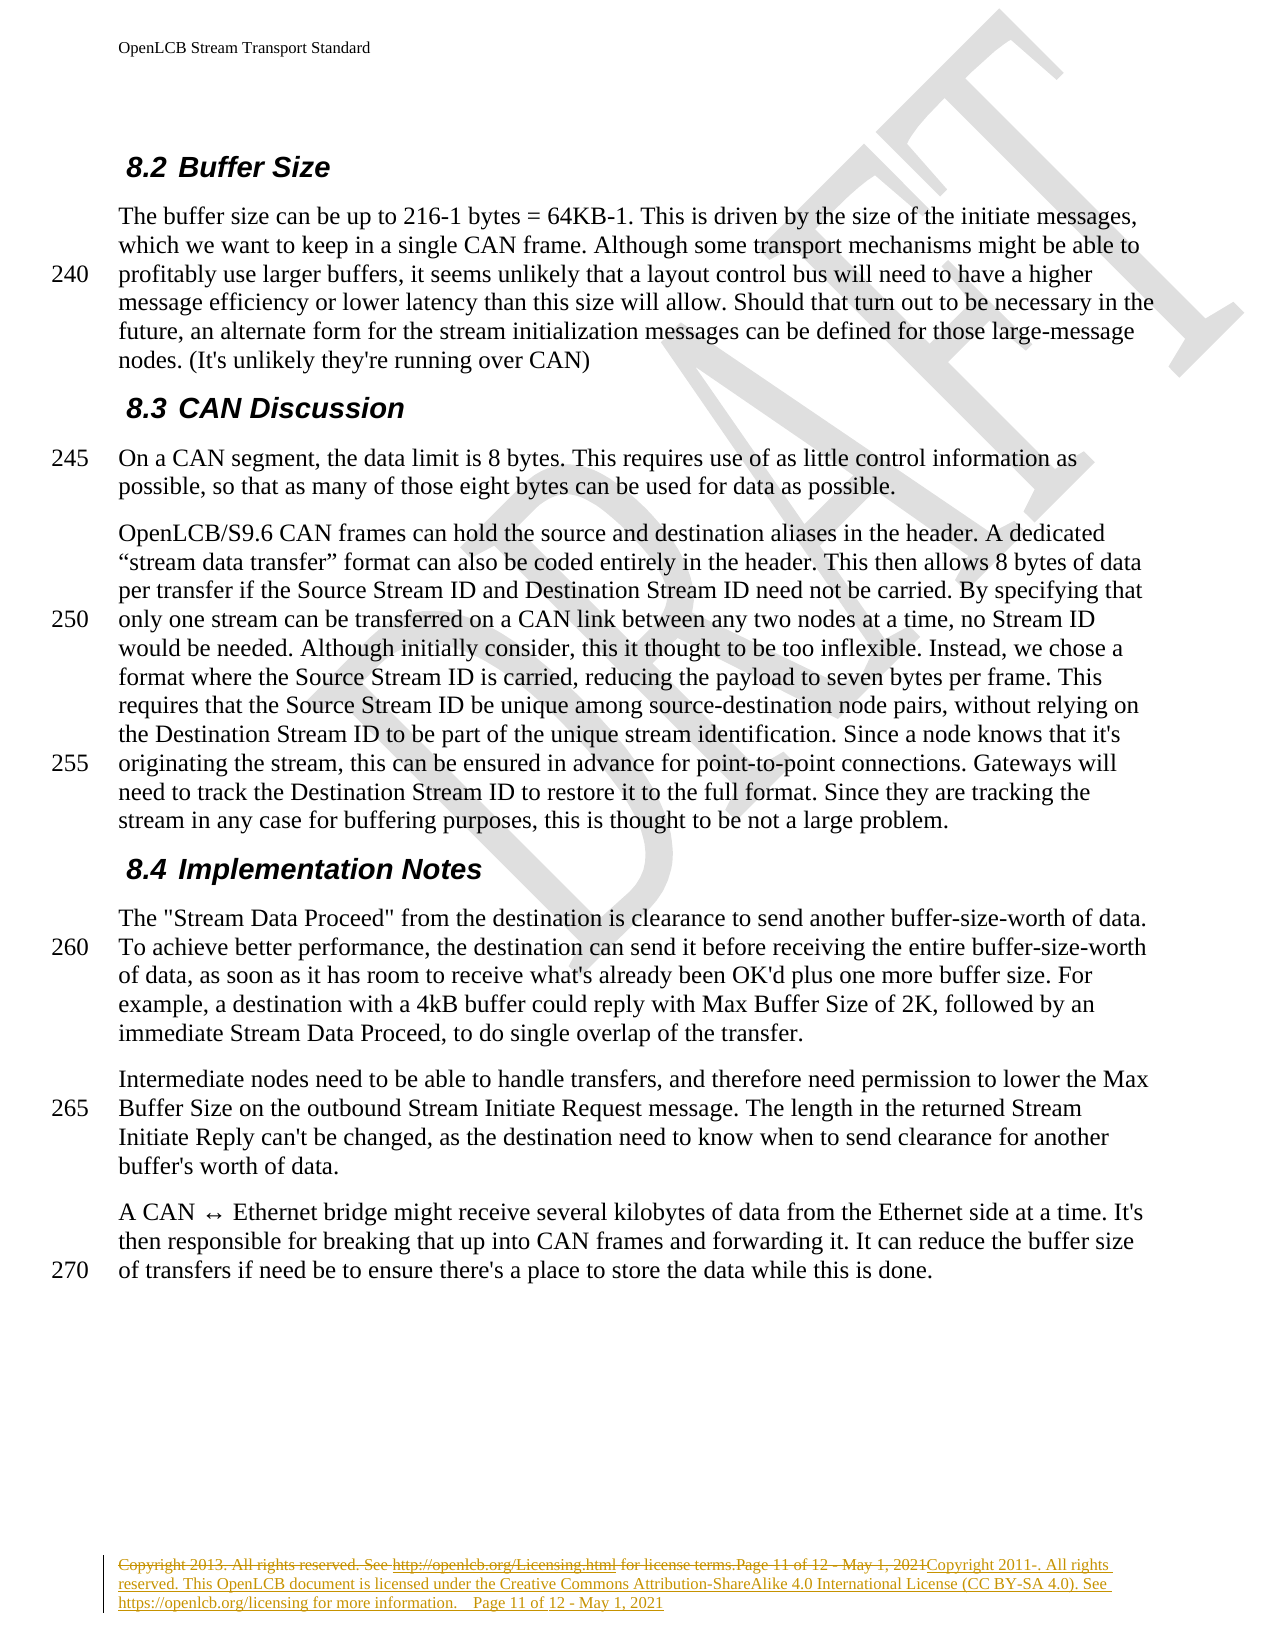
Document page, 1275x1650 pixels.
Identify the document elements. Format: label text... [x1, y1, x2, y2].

subtitle CAN Discussion [118, 391, 717, 425]
text On a CAN segment, the data limit is 8 bytes. This requires use of as little control information as possible, so that as many of those eight bytes can be used for data as possible. [118, 443, 768, 500]
subtitle [914, 150, 1028, 183]
text OpenLCB/S9.6 CAN frames can hold the source and destination aliases in the header. A dedicated “stream data transfer” format can also be coded entirely in the header. This then allows 8 bytes of data per transfer if the Source Stream ID and Destination Stream ID need not be carried. By specifying that only one stream can be transferred on a CAN link between any two nodes at a time, no Stream ID would be needed. Although initially consider, this it thought to be too inflexible. Instead, we chose a format where the Source Stream ID is carried, reducing the payload to seven bytes per frame. This requires that the Source Stream ID be unique among source-destination node pairs, without relying on the Destination Stream ID to be part of the unique stream identification. Since a node knows that it's originating the stream, this can be ensured in advance for point-to-point connections. Gateways will need to track the Destination Stream ID to restore it to the full format. Since they are tracking the stream in any case for buffering purposes, this is thought to be not a large problem. [118, 518, 1157, 834]
subtitle Implementation Notes [118, 852, 522, 885]
text The buffer size can be up to 216-1 bytes = 64KB-1. This is driven by the size of the initiate messages, which we want to keep in a single CAN frame. Although some transport mechanisms might be able to profitably use larger buffers, it seems unlikely that a layout control bus will need to have a higher message efficiency or lower latency than this size will allow. Should that turn out to be necessary in the future, an alternate form for the stream initialization messages can be defined for those large-message nodes. (It's unlikely they're running over CAN) [816, 201, 1157, 374]
text On a CAN segment, the data limit is 8 bytes. This requires use of as little control information as possible, so that as many of those eight bytes can be used for data as possible. [749, 443, 852, 500]
subtitle [532, 852, 645, 885]
subtitle Buffer Size [118, 150, 856, 183]
text Intermediate nodes need to be able to handle transfers, and therefore need permission to lower the Max Buffer Size on the outbound Stream Initiate Request message. The length in the returned Stream Initiate Reply can't be changed, as the destination need to know when to send clearance for another buffer's worth of data. [118, 1064, 1157, 1179]
subtitle [667, 852, 1157, 885]
subtitle [713, 391, 778, 425]
subtitle [784, 391, 969, 425]
text On a CAN segment, the data limit is 8 bytes. This requires use of as little control information as possible, so that as many of those eight bytes can be used for data as possible. [861, 443, 1034, 500]
text A CAN ↔ Ethernet bridge might receive several kilobytes of data from the Ethernet side at a time. It's then responsible for breaking that up into CAN frames and forwarding it. It can reduce the buffer size of transfers if need be to ensure there's a place to store the data while this is done. [118, 1197, 1157, 1283]
subtitle [1038, 150, 1157, 183]
text The "Stream Data Proceed" from the destination is clearance to send another buffer-size-worth of data. To achieve better performance, the destination can send it before receiving the entire buffer-size-worth of data, as soon as it has room to receive what's already been OK'd plus one more buffer size. For example, a destination with a 4kB buffer could reply with Max Buffer Size of 2K, followed by an immediate Stream Data Proceed, to do single overlap of the transfer. [118, 903, 1157, 1047]
subtitle [978, 391, 1157, 425]
text On a CAN segment, the data limit is 8 bytes. This requires use of as little control information as possible, so that as many of those eight bytes can be used for data as possible. [1030, 443, 1157, 500]
subtitle [872, 150, 925, 183]
text The buffer size can be up to 216-1 bytes = 64KB-1. This is driven by the size of the initiate messages, which we want to keep in a single CAN frame. Although some transport mechanisms might be able to profitably use larger buffers, it seems unlikely that a layout control bus will need to have a higher message efficiency or lower latency than this size will allow. Should that turn out to be necessary in the future, an alternate form for the stream initialization messages can be defined for those large-message nodes. (It's unlikely they're running over CAN) [118, 201, 918, 374]
